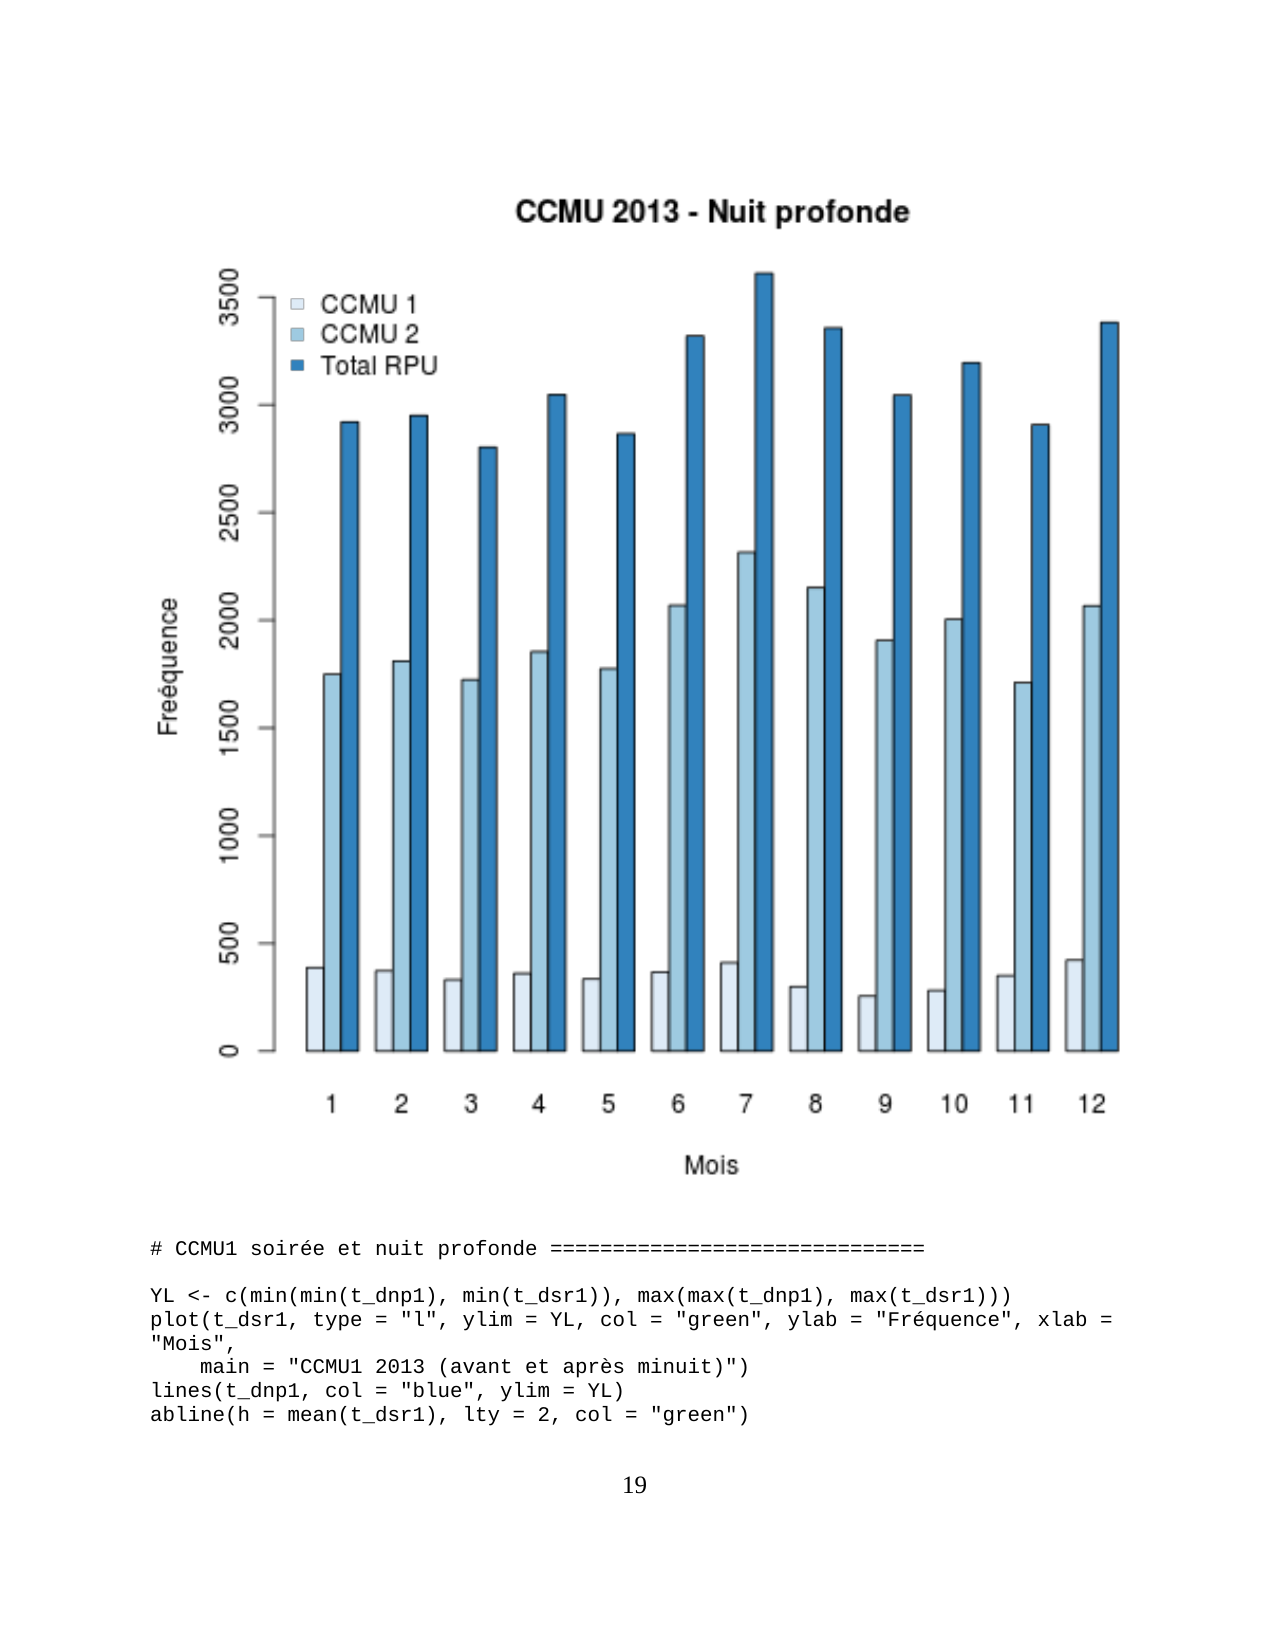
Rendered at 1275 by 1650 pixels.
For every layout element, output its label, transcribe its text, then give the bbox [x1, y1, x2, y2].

text abline(h = mean(t_dsr1), lty = 2, col = "green") [150, 1404, 1125, 1427]
text main = "CCMU1 2013 (avant et après minuit)") [150, 1356, 1125, 1380]
text YL <- c(min(min(t_dnp1), min(t_dsr1)), max(max(t_dnp1), max(t_dsr1))) [150, 1286, 1125, 1309]
picture [150, 150, 1215, 1215]
text lines(t_dnp1, col = "blue", ylim = YL) [150, 1380, 1125, 1404]
text plot(t_dsr1, type = "l", ylim = YL, col = "green", ylab = "Fréquence", xlab = "Mois", [150, 1309, 1125, 1356]
text # CCMU1 soirée et nuit profonde ============================== [150, 1238, 1125, 1262]
